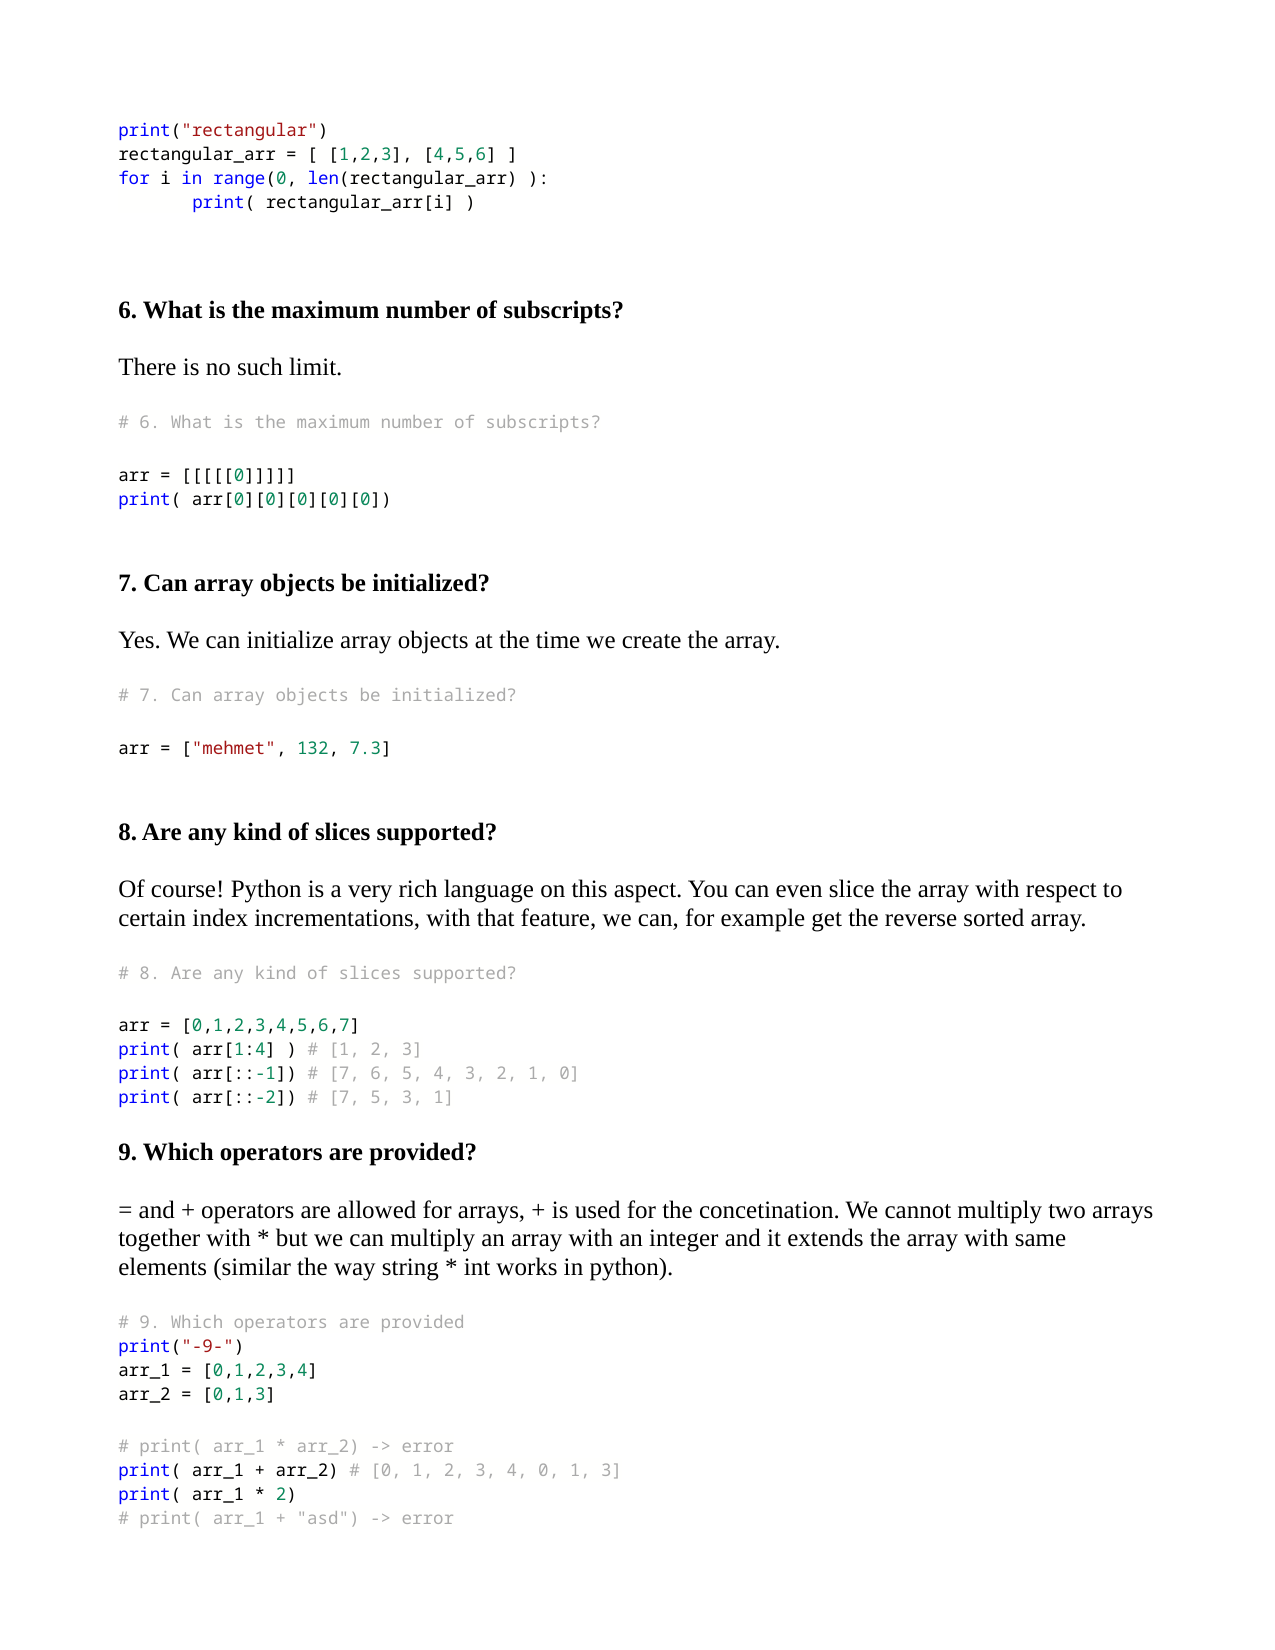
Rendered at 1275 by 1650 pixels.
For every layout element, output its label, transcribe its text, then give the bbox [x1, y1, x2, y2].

text # 8. Are any kind of slices supported? [118, 960, 1157, 984]
text arr_2 = [0,1,3] [118, 1381, 1157, 1405]
text arr_1 = [0,1,2,3,4] [118, 1357, 1157, 1381]
text rectangular_arr = [ [1,2,3], [4,5,6] ] [118, 142, 1157, 166]
text print( arr[1:4] ) # [1, 2, 3] [118, 1037, 1157, 1061]
text 6. What is the maximum number of subscripts? [118, 295, 1157, 324]
text print("-9-") [118, 1333, 1157, 1357]
text arr = ["mehmet", 132, 7.3] [118, 735, 1157, 759]
text for i in range(0, len(rectangular_arr) ): [118, 166, 1157, 190]
text print( arr[::-2]) # [7, 5, 3, 1] [118, 1084, 1157, 1108]
text There is no such limit. [118, 352, 1157, 381]
text print( arr_1 * 2) [118, 1482, 1157, 1505]
text 9. Which operators are provided? [118, 1137, 1157, 1166]
text Of course! Python is a very rich language on this aspect. You can even slice the array with respect to certain index incrementations, with that feature, we can, for example get the reverse sorted array. [118, 874, 1157, 932]
text print("rectangular") [118, 118, 1157, 142]
text print( arr[::-1]) # [7, 6, 5, 4, 3, 2, 1, 0] [118, 1061, 1157, 1084]
text # print( arr_1 * arr_2) -> error [118, 1434, 1157, 1458]
text # print( arr_1 + "asd") -> error [118, 1505, 1157, 1529]
text print( rectangular_arr[i] ) [118, 190, 1157, 213]
text # 9. Which operators are provided [118, 1310, 1157, 1333]
text Yes. We can initialize array objects at the time we create the array. [118, 625, 1157, 654]
text 7. Can array objects be initialized? [118, 568, 1157, 596]
text print( arr[0][0][0][0][0]) [118, 486, 1157, 510]
text arr = [[[[[0]]]]] [118, 462, 1157, 486]
text # 7. Can array objects be initialized? [118, 683, 1157, 707]
text # 6. What is the maximum number of subscripts? [118, 410, 1157, 434]
text 8. Are any kind of slices supported? [118, 817, 1157, 845]
text arr = [0,1,2,3,4,5,6,7] [118, 1013, 1157, 1037]
text print( arr_1 + arr_2) # [0, 1, 2, 3, 4, 0, 1, 3] [118, 1458, 1157, 1482]
text = and + operators are allowed for arrays, + is used for the concetination. We cannot multiply two arrays together with * but we can multiply an array with an integer and it extends the array with same elements (similar the way string * int works in python). [118, 1195, 1157, 1281]
